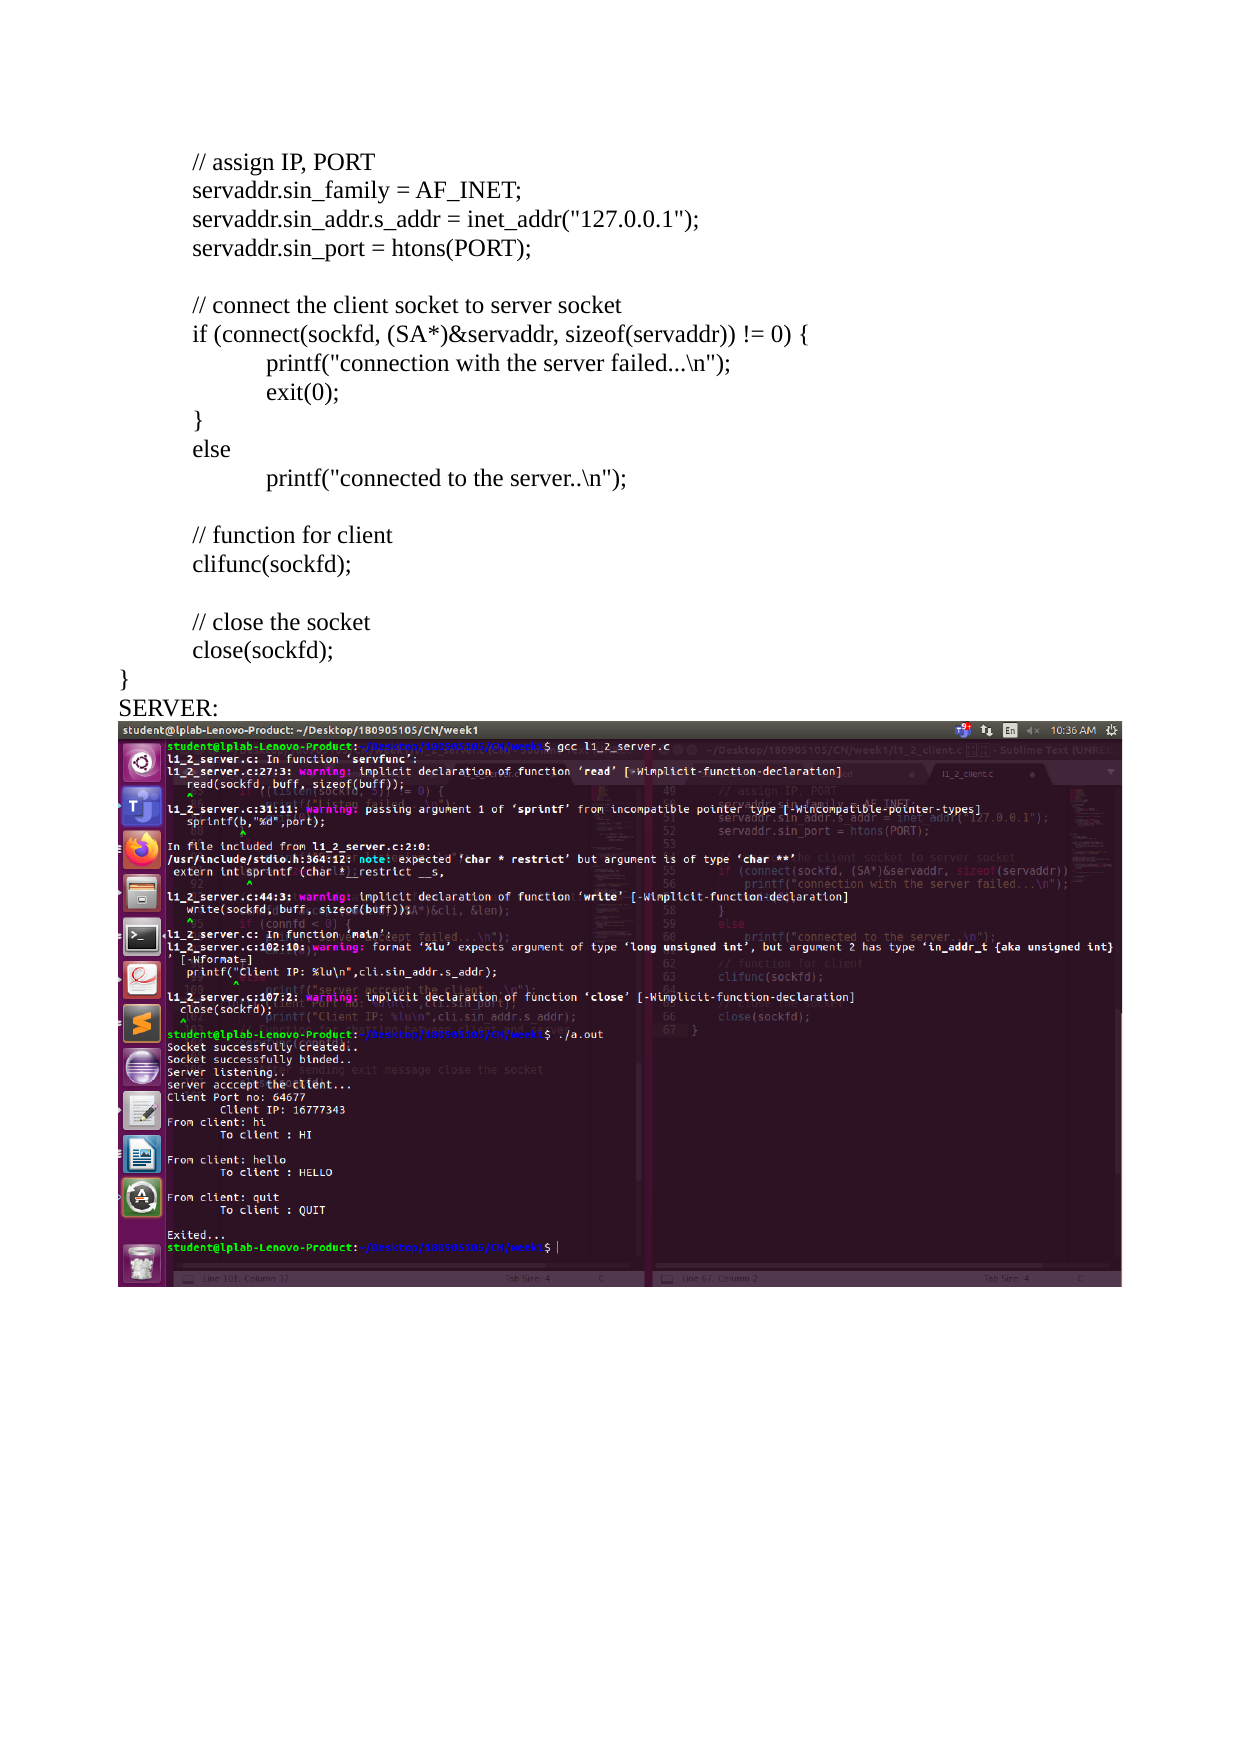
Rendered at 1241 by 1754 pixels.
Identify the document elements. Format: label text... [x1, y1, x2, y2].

text } [118, 664, 1122, 693]
text printf("connection with the server failed...\n"); [118, 348, 1122, 377]
text printf("connected to the server..\n"); [118, 463, 1122, 492]
text else [118, 434, 1122, 463]
text servaddr.sin_addr.s_addr = inet_addr("127.0.0.1"); [118, 204, 1122, 233]
text SERVER: [118, 693, 1122, 721]
text servaddr.sin_family = AF_INET; [118, 176, 1122, 204]
text if (connect(sockfd, (SA*)&servaddr, sizeof(servaddr)) != 0) { [118, 319, 1122, 348]
text clifunc(sockfd); [118, 549, 1122, 578]
text // assign IP, PORT [118, 147, 1122, 176]
text servaddr.sin_port = htons(PORT); [118, 233, 1122, 262]
text // connect the client socket to server socket [118, 291, 1122, 319]
text // close the socket [118, 607, 1122, 636]
text } [118, 406, 1122, 434]
text close(sockfd); [118, 636, 1122, 664]
picture [118, 721, 1123, 1287]
text // function for client [118, 521, 1122, 549]
text exit(0); [118, 377, 1122, 406]
